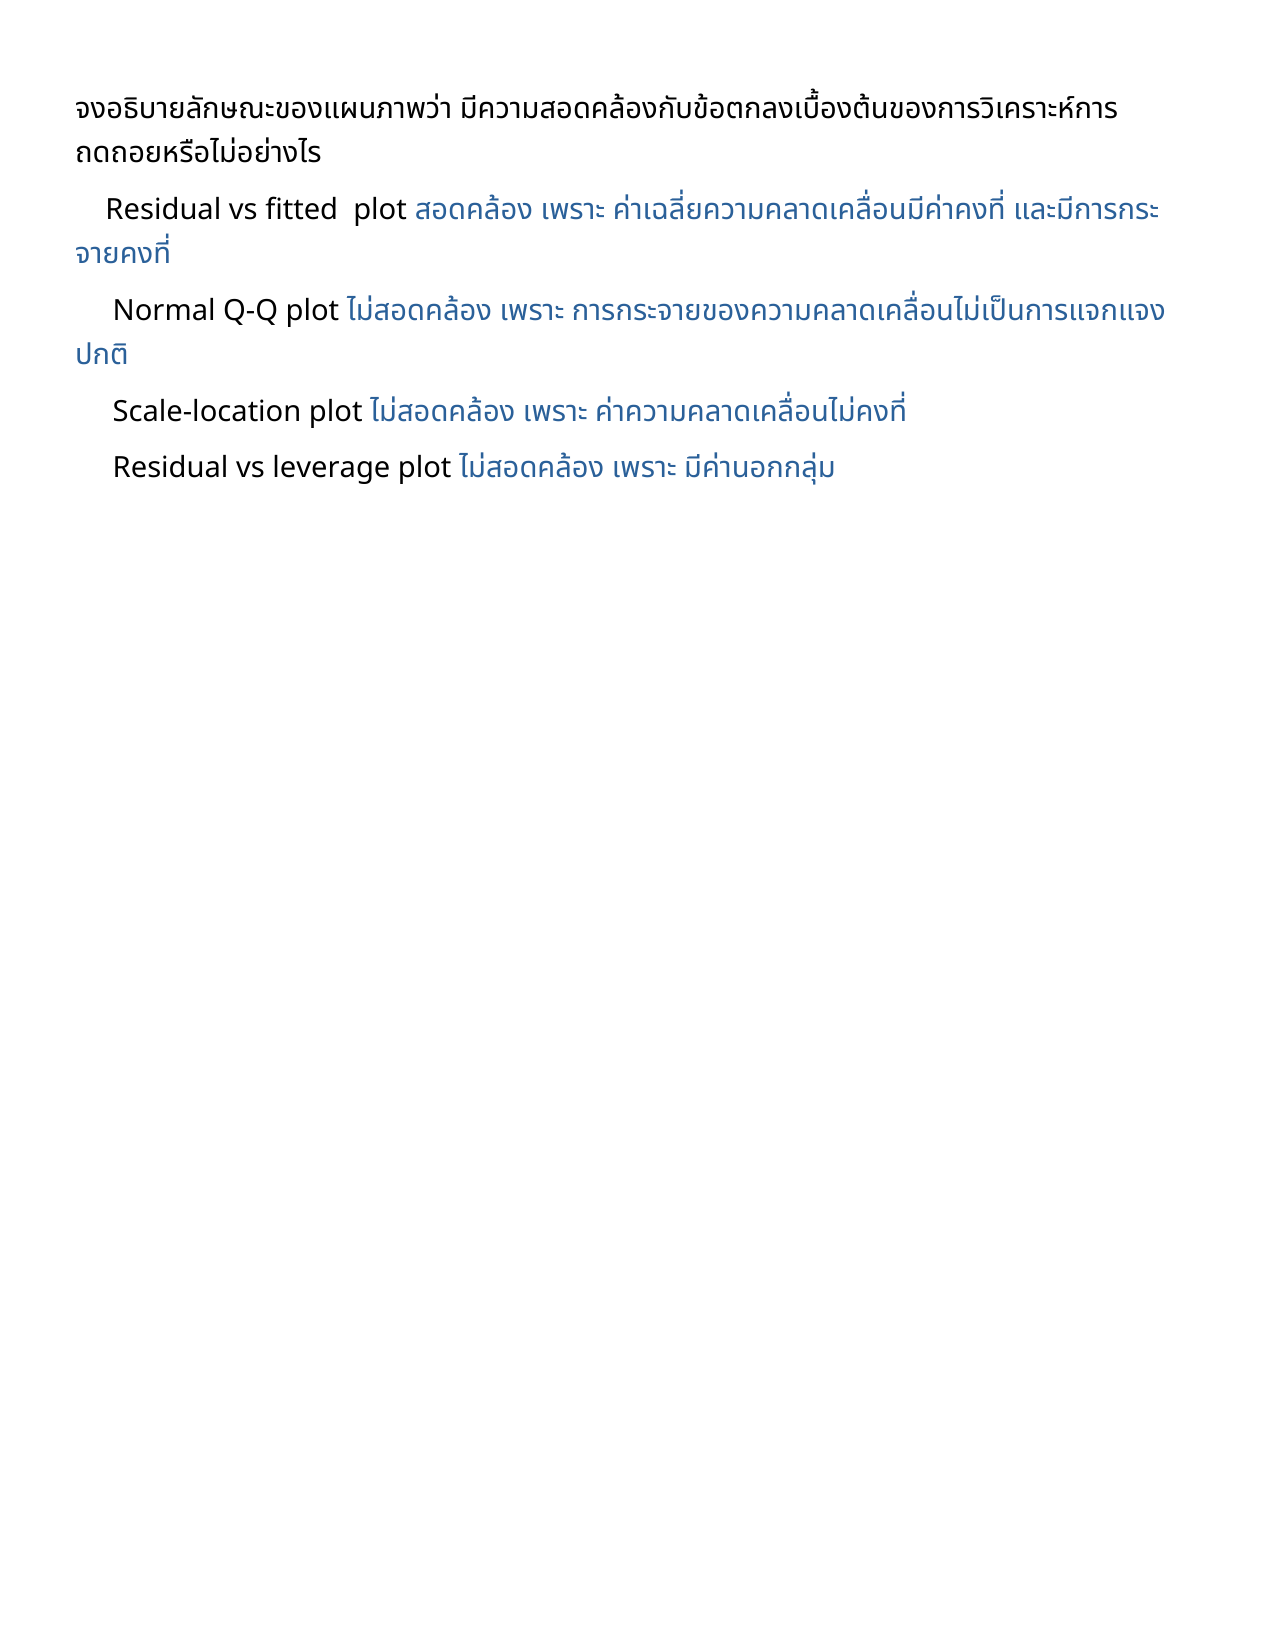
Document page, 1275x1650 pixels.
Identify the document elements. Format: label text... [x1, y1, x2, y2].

text Normal Q-Q plot ไม่สอดคล้อง เพราะ การกระจายของความคลาดเคลื่อนไม่เป็นการแจกแจงปกติ [75, 289, 1200, 377]
text จงอธิบายลักษณะของแผนภาพว่า มีความสอดคล้องกับข้อตกลงเบื้องต้นของการวิเคราะห์การถดถอยหรือไม่อย่างไร [75, 87, 1200, 176]
text Scale-location plot ไม่สอดคล้อง เพราะ ค่าความคลาดเคลื่อนไม่คงที่ [75, 390, 1200, 434]
text Residual vs fitted plot สอดคล้อง เพราะ ค่าเฉลี่ยความคลาดเคลื่อนมีค่าคงที่ และมีการกระจายคงที่ [75, 188, 1200, 276]
text Residual vs leverage plot ไม่สอดคล้อง เพราะ มีค่านอกกลุ่ม [75, 447, 1200, 491]
